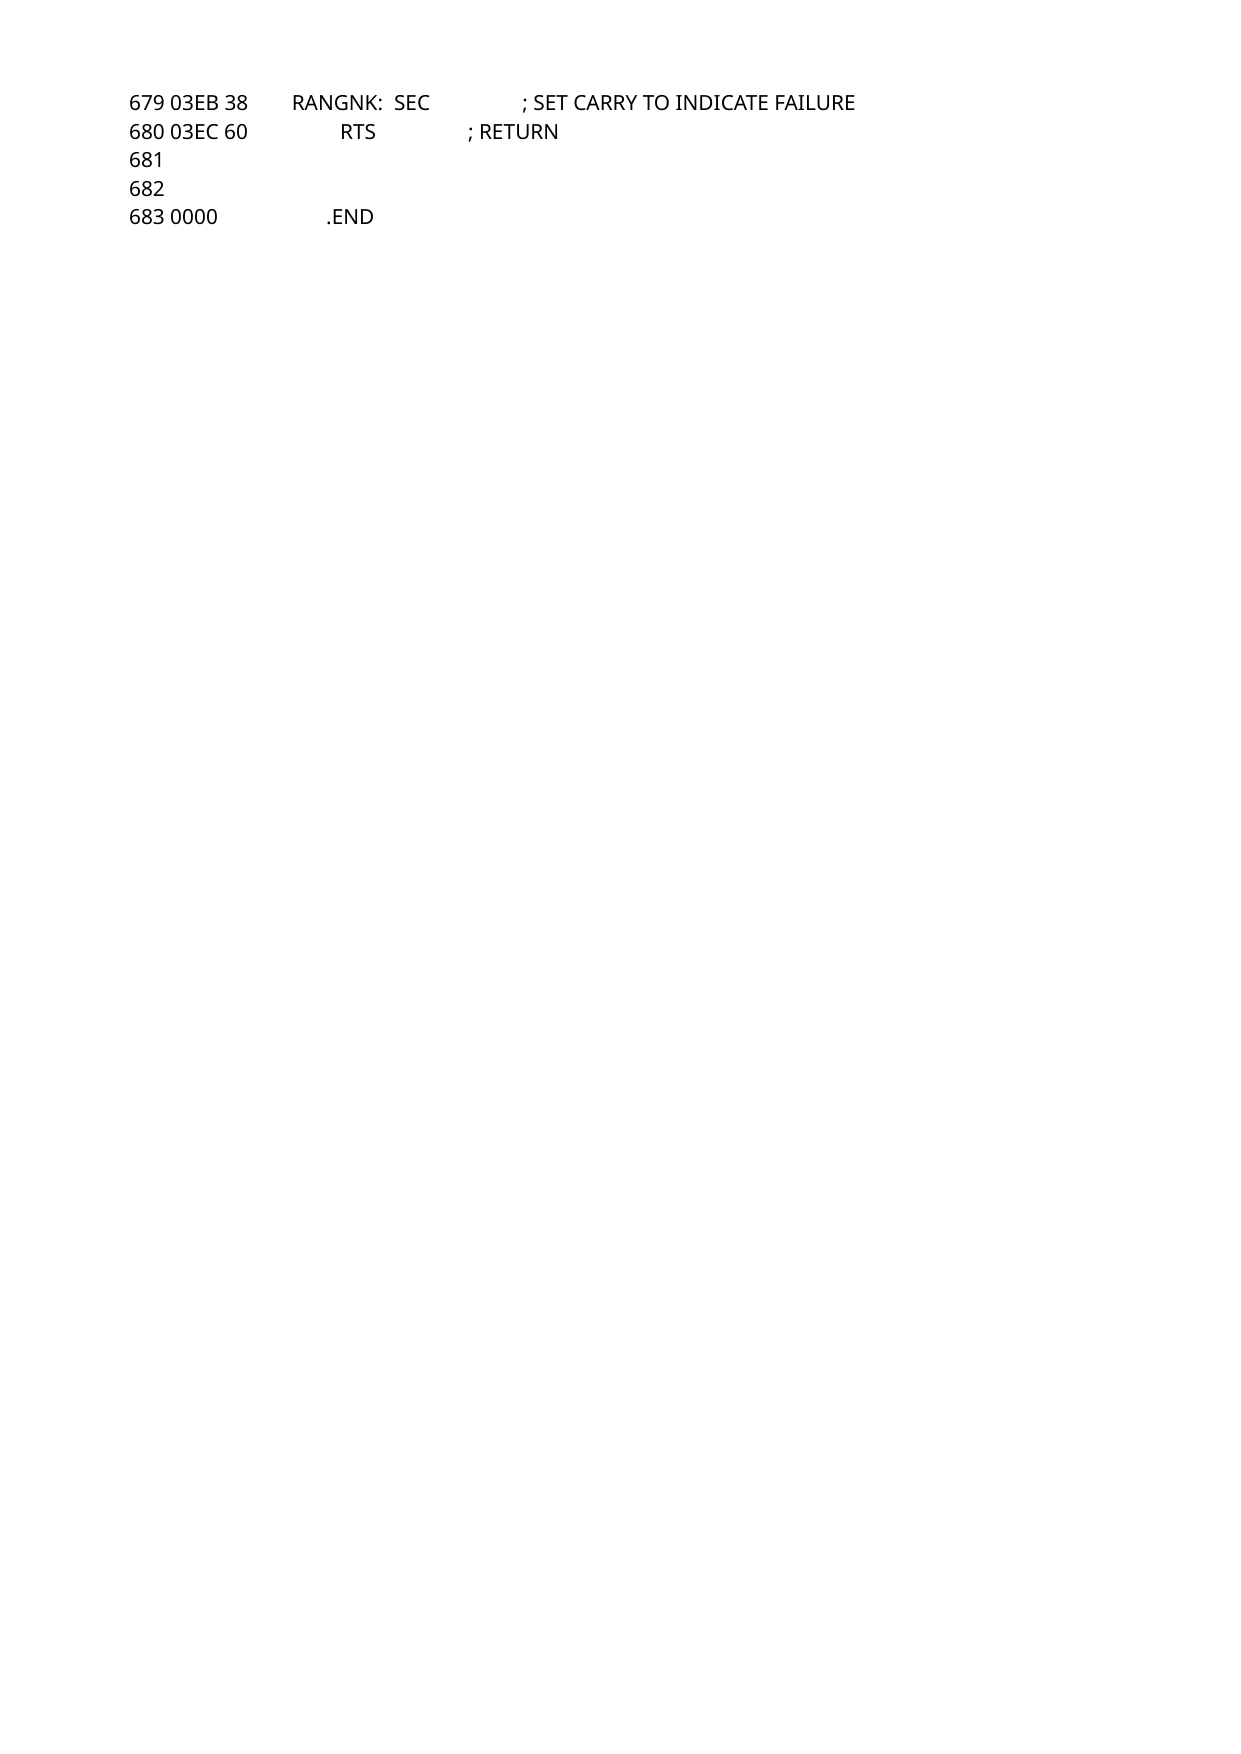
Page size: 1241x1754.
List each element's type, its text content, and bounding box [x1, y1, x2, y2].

text 679 03EB 38 RANGNK: SEC ; SET CARRY TO INDICATE FAILURE [118, 88, 1152, 117]
text 680 03EC 60 RTS ; RETURN [118, 117, 1152, 145]
text 682 [118, 174, 1152, 202]
text 683 0000 .END [118, 202, 1152, 231]
text 681 [118, 145, 1152, 174]
